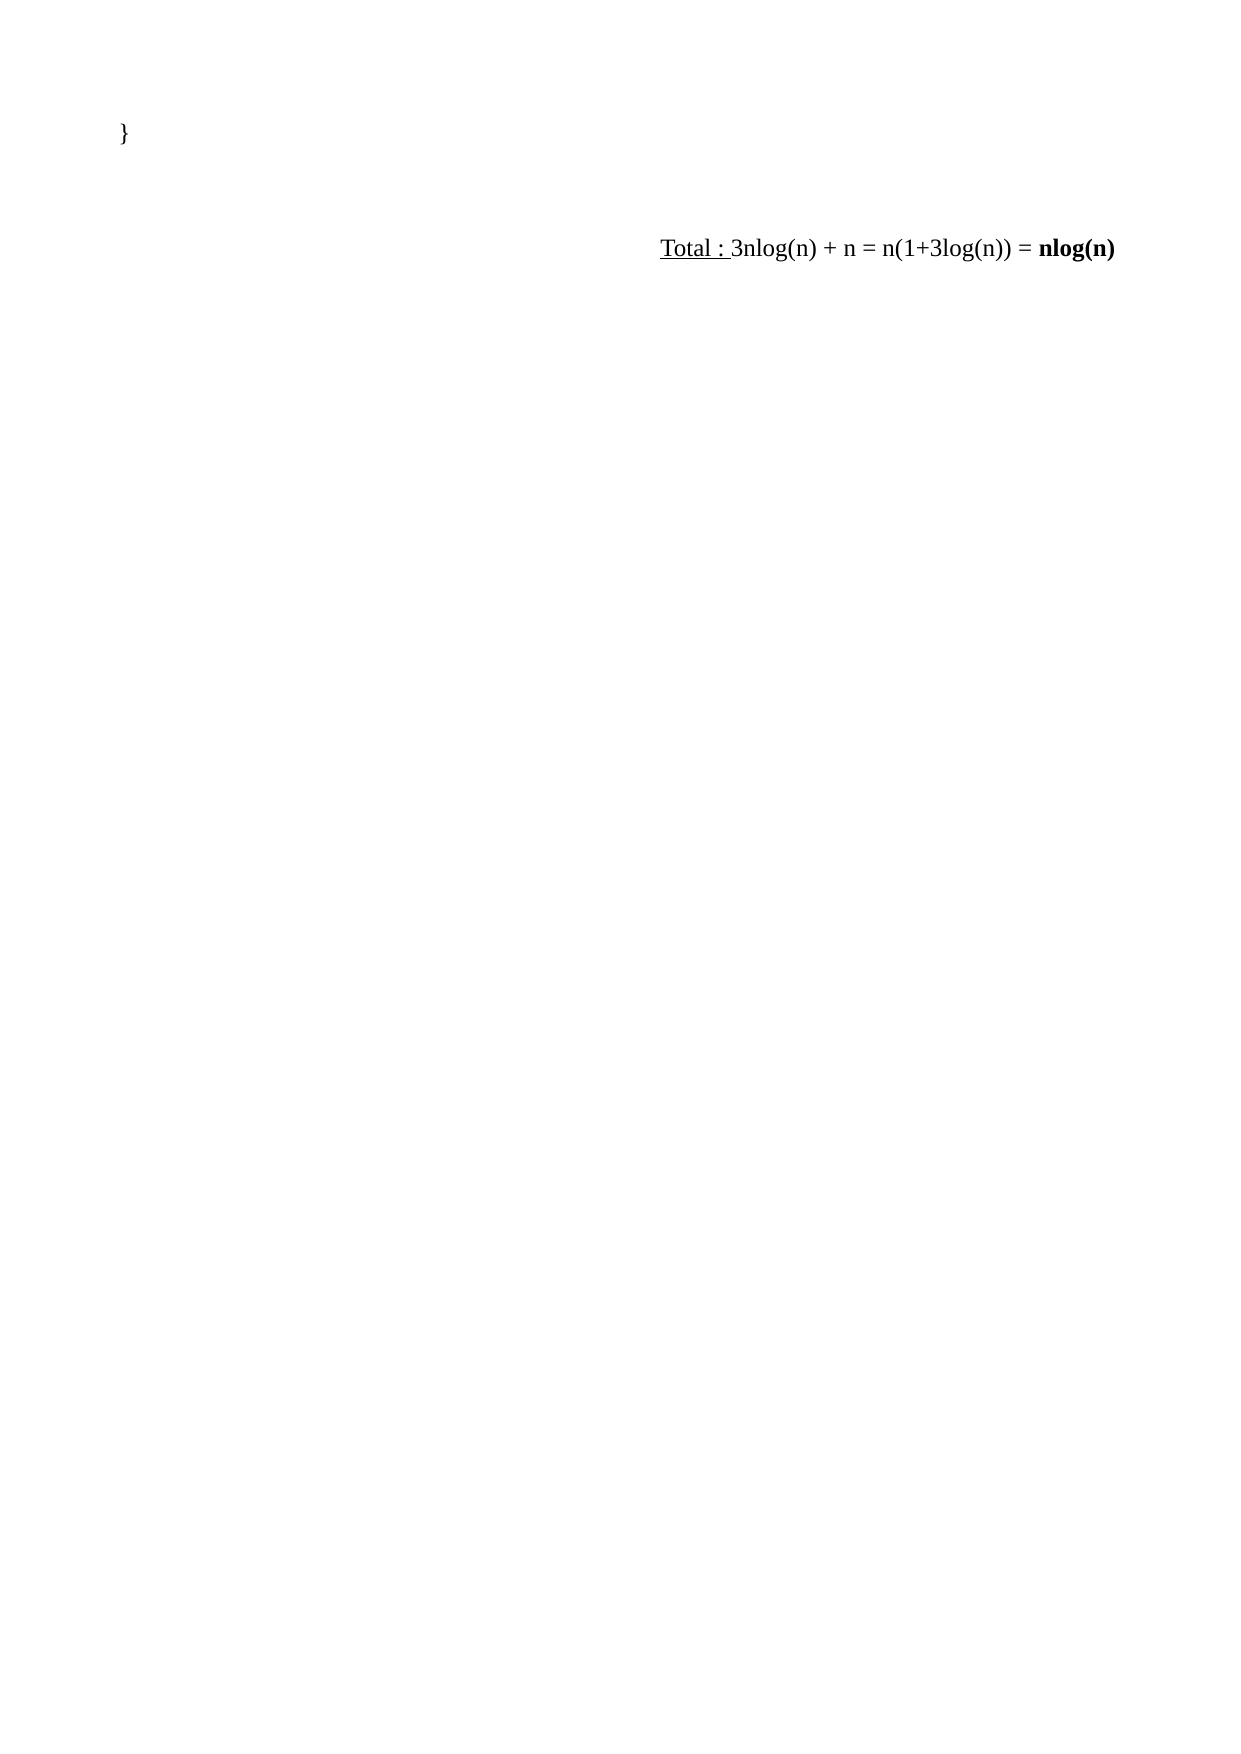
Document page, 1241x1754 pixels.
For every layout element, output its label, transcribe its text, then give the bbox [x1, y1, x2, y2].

text Total : 3nlog(n) + n = n(1+3log(n)) = nlog(n) [118, 233, 1122, 262]
text } [118, 118, 1122, 147]
